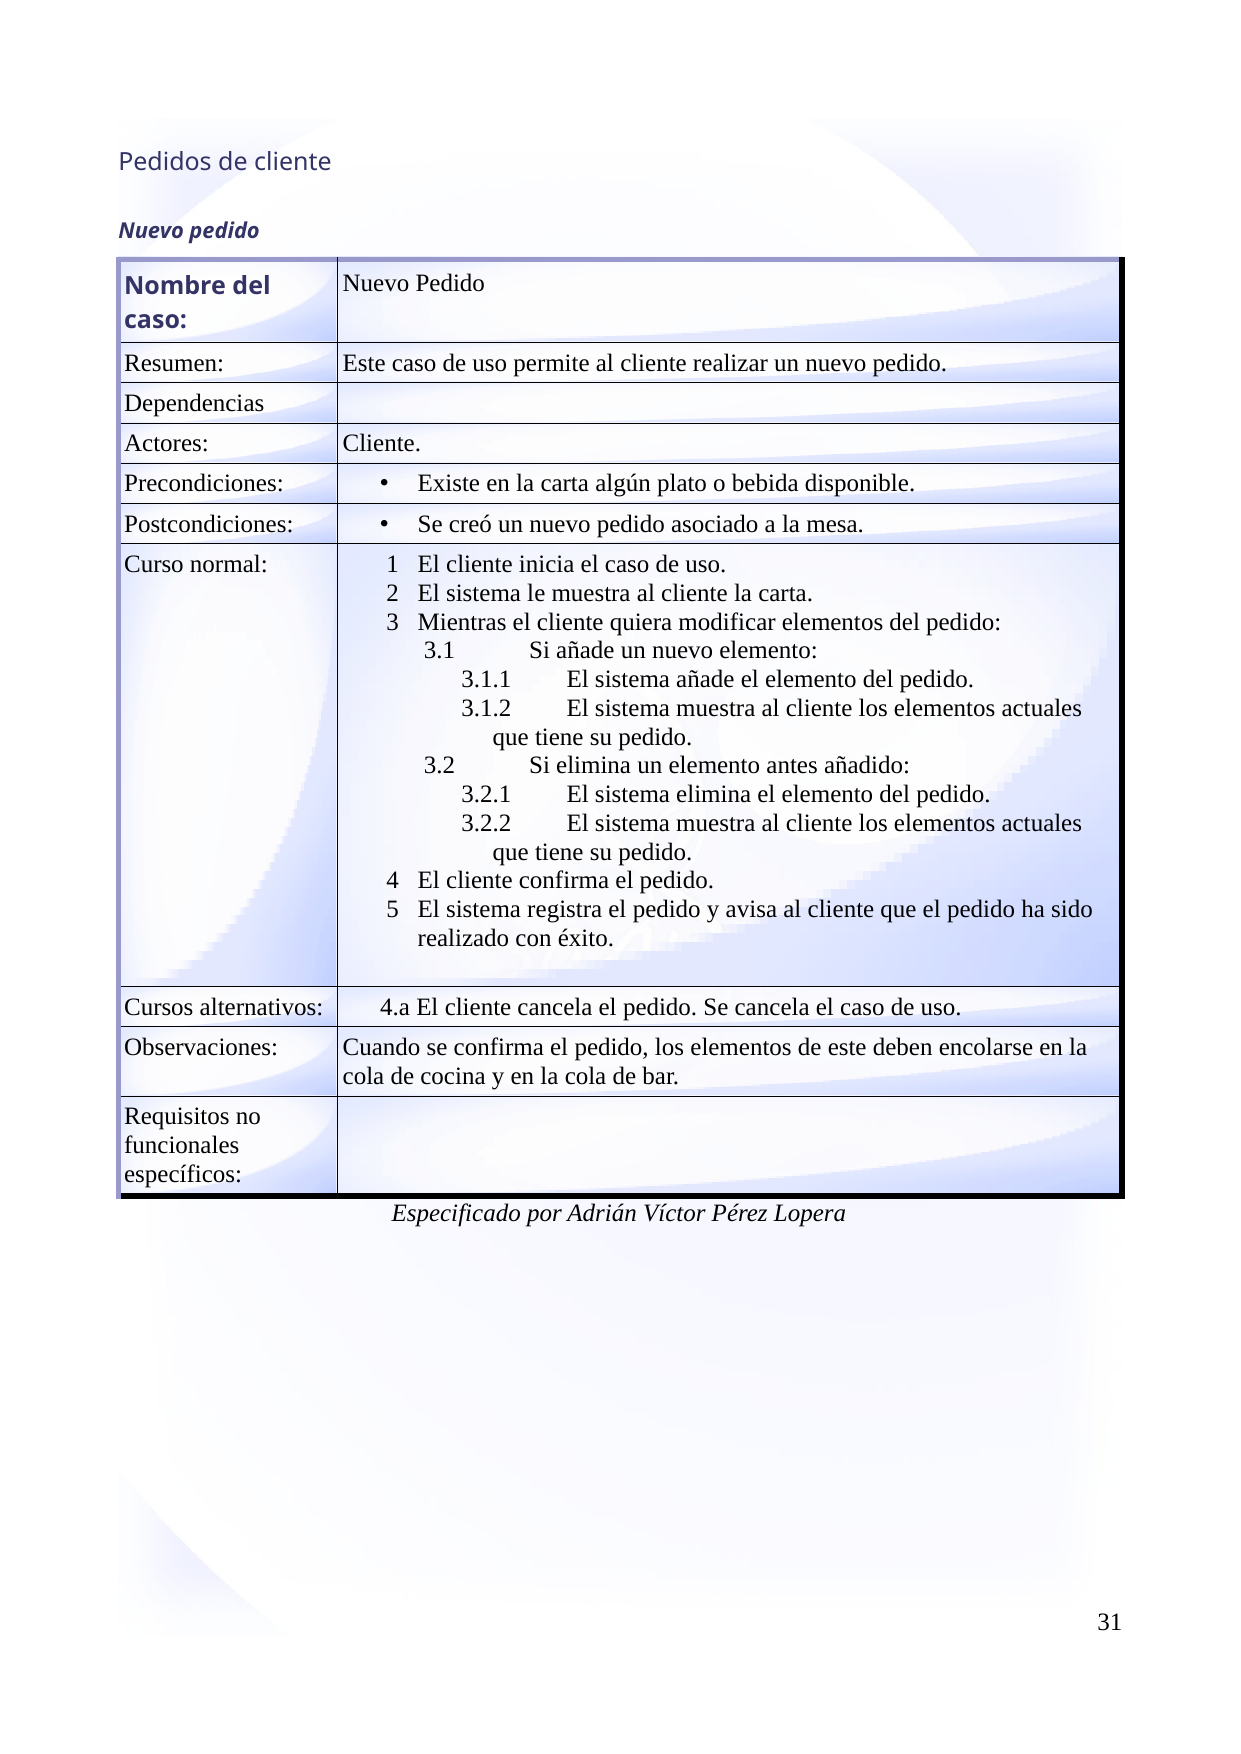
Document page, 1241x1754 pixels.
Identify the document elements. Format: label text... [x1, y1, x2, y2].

table_cell Curso normal: [121, 544, 337, 986]
table_cell Se creó un nuevo pedido asociado a la mesa. [338, 504, 1119, 543]
table_header Nombre del caso: [121, 262, 337, 342]
table_cell Cliente. [338, 424, 1119, 463]
picture [118, 1227, 1122, 1636]
table_cell El cliente inicia el caso de uso. El sistema le muestra al cliente la carta. Mientras el cliente quiera modificar elementos del pedido: Si añade un nuevo elemento: El sistema añade el elemento del pedido. El sistema muestra al cliente los elementos actuales que tiene su pedido. Si elimina un elemento antes añadido: El sistema elimina el elemento del pedido. El sistema muestra al cliente los elementos actuales que tiene su pedido. El cliente confirma el pedido. El sistema registra el pedido y avisa al cliente que el pedido ha sido realizado con éxito. [338, 544, 1119, 986]
table_cell Dependencias [121, 383, 337, 422]
table_cell Cursos alternativos: [121, 987, 337, 1026]
subtitle Pedidos de cliente [118, 143, 1122, 177]
table_cell 4.a El cliente cancela el pedido. Se cancela el caso de uso. [338, 987, 1119, 1026]
table_cell Observaciones: [121, 1027, 337, 1096]
table_cell Precondiciones: [121, 464, 337, 503]
table_cell [338, 1097, 1119, 1193]
table_cell Postcondiciones: [121, 504, 337, 543]
table_cell Existe en la carta algún plato o bebida disponible. [338, 464, 1119, 503]
subtitle Nuevo pedido [118, 215, 1122, 244]
table_cell [338, 383, 1119, 422]
table_cell Este caso de uso permite al cliente realizar un nuevo pedido. [338, 343, 1119, 382]
table_cell Resumen: [121, 343, 337, 382]
text Especificado por Adrián Víctor Pérez Lopera [118, 1199, 1122, 1227]
picture [118, 177, 1122, 215]
picture [118, 244, 1122, 257]
table_cell Requisitos no funcionales específicos: [121, 1097, 337, 1193]
table_header Nuevo Pedido [338, 262, 1119, 342]
table_cell Cuando se confirma el pedido, los elementos de este deben encolarse en la cola de cocina y en la cola de bar. [338, 1027, 1119, 1096]
table_cell Actores: [121, 424, 337, 463]
picture [118, 118, 1122, 143]
